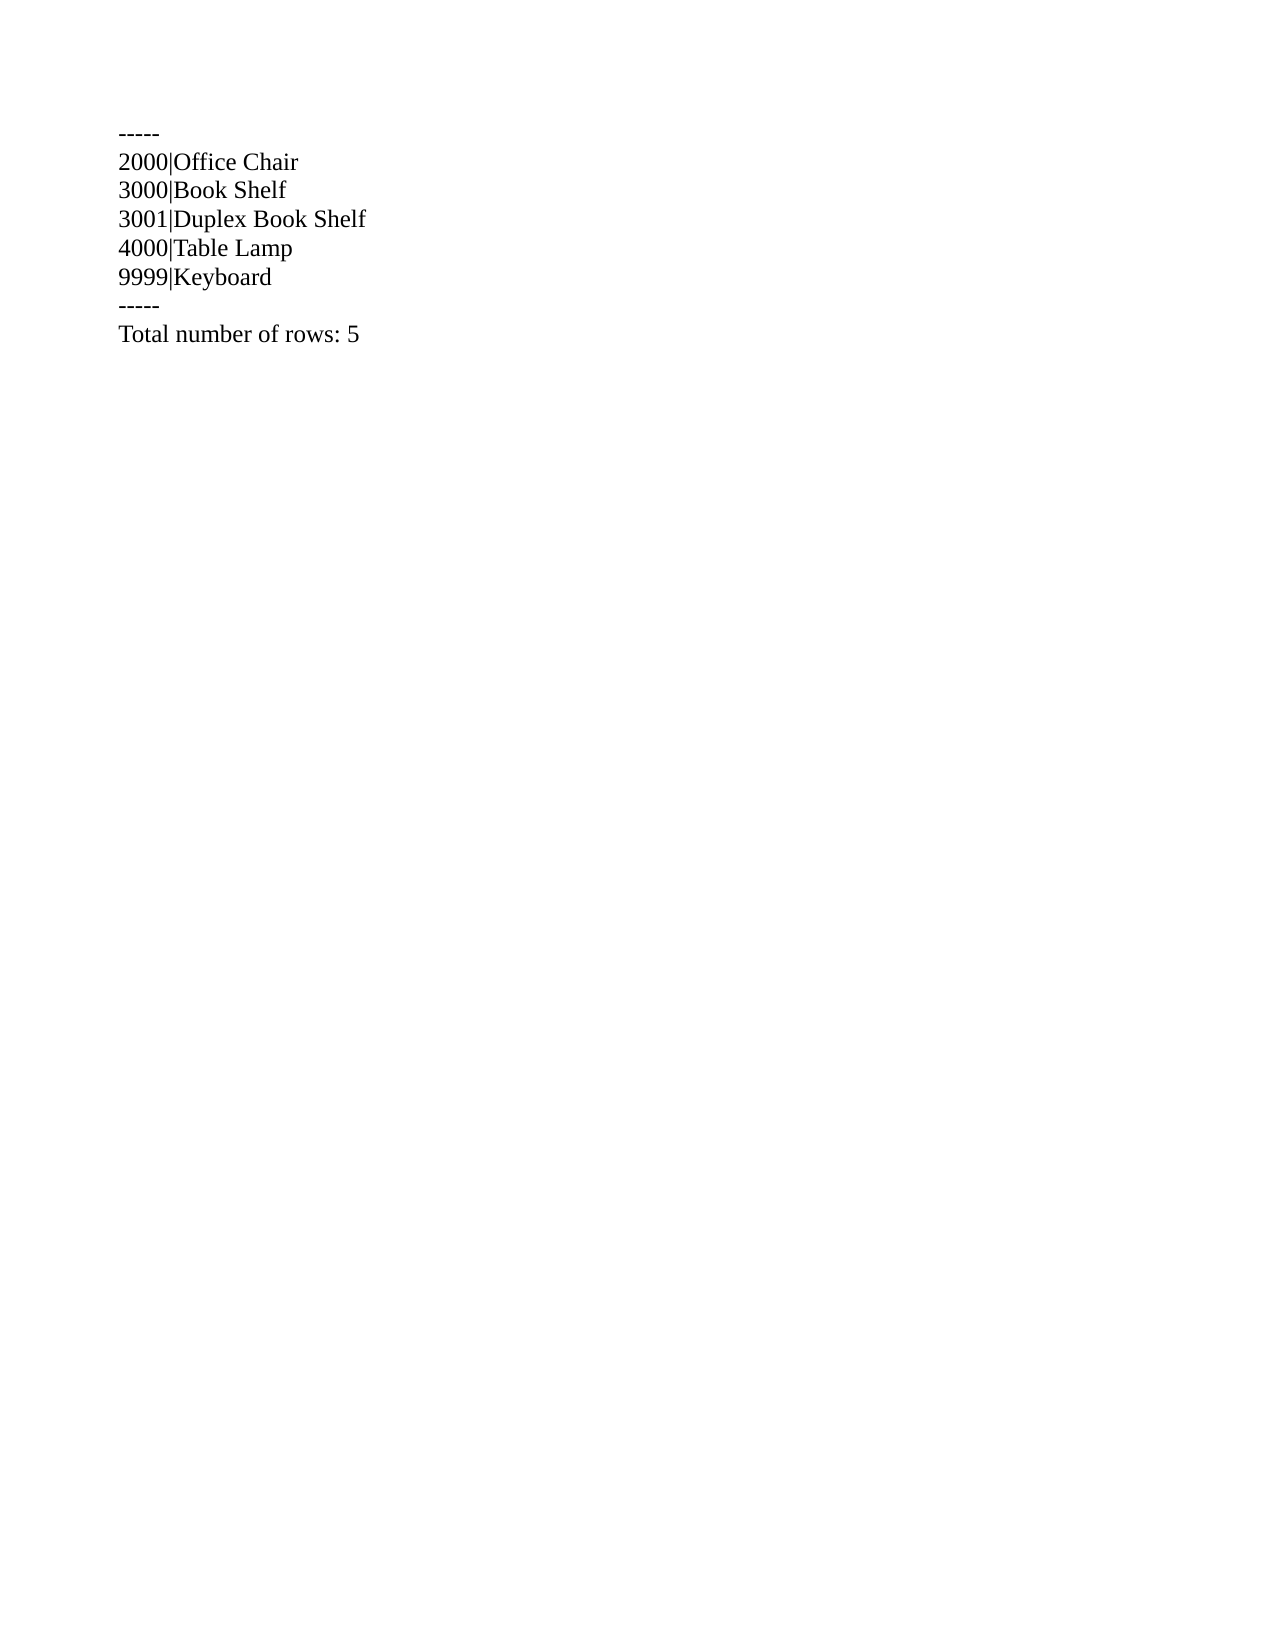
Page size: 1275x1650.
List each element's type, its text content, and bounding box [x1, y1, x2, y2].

text 2000|Office Chair [118, 147, 1157, 176]
text 4000|Table Lamp [118, 233, 1157, 262]
text 9999|Keyboard [118, 262, 1157, 291]
text ----- [118, 118, 1157, 147]
text 3001|Duplex Book Shelf [118, 204, 1157, 233]
text 3000|Book Shelf [118, 176, 1157, 204]
text Total number of rows: 5 [118, 319, 1157, 348]
text ----- [118, 291, 1157, 319]
